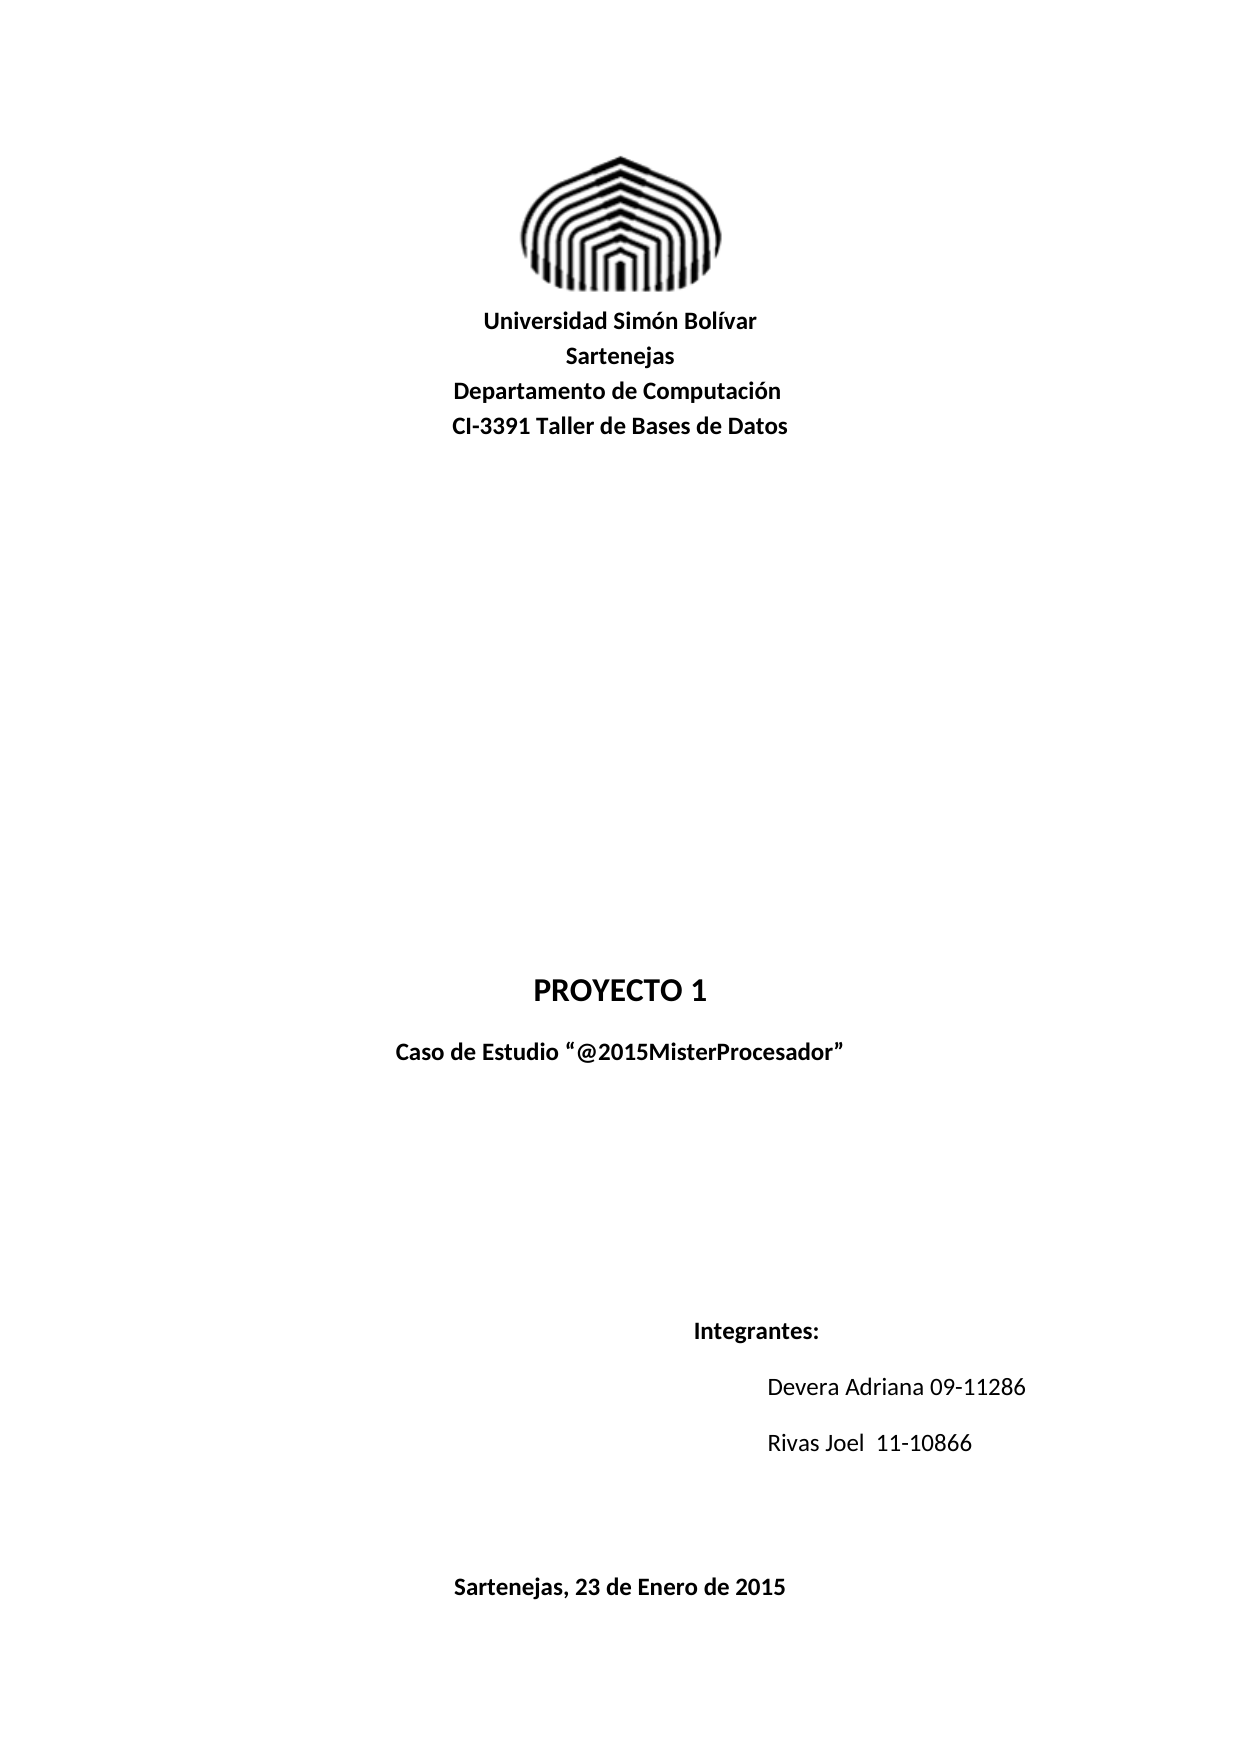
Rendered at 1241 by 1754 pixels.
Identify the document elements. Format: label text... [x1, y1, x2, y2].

text PROYECTO 1 [177, 969, 1063, 1009]
text Sartenejas, 23 de Enero de 2015 [177, 1571, 1063, 1601]
text Devera Adriana 09-11286 [767, 1371, 1063, 1402]
text Rivas Joel 11-10866 [693, 1427, 1063, 1490]
text Caso de Estudio “@2015MisterProcesador” [177, 1036, 1063, 1067]
text Integrantes: [620, 1316, 1063, 1346]
text Universidad Simón Bolívar Sartenejas Departamento de Computación CI-3391 Taller de Bases de Datos [177, 305, 1063, 441]
